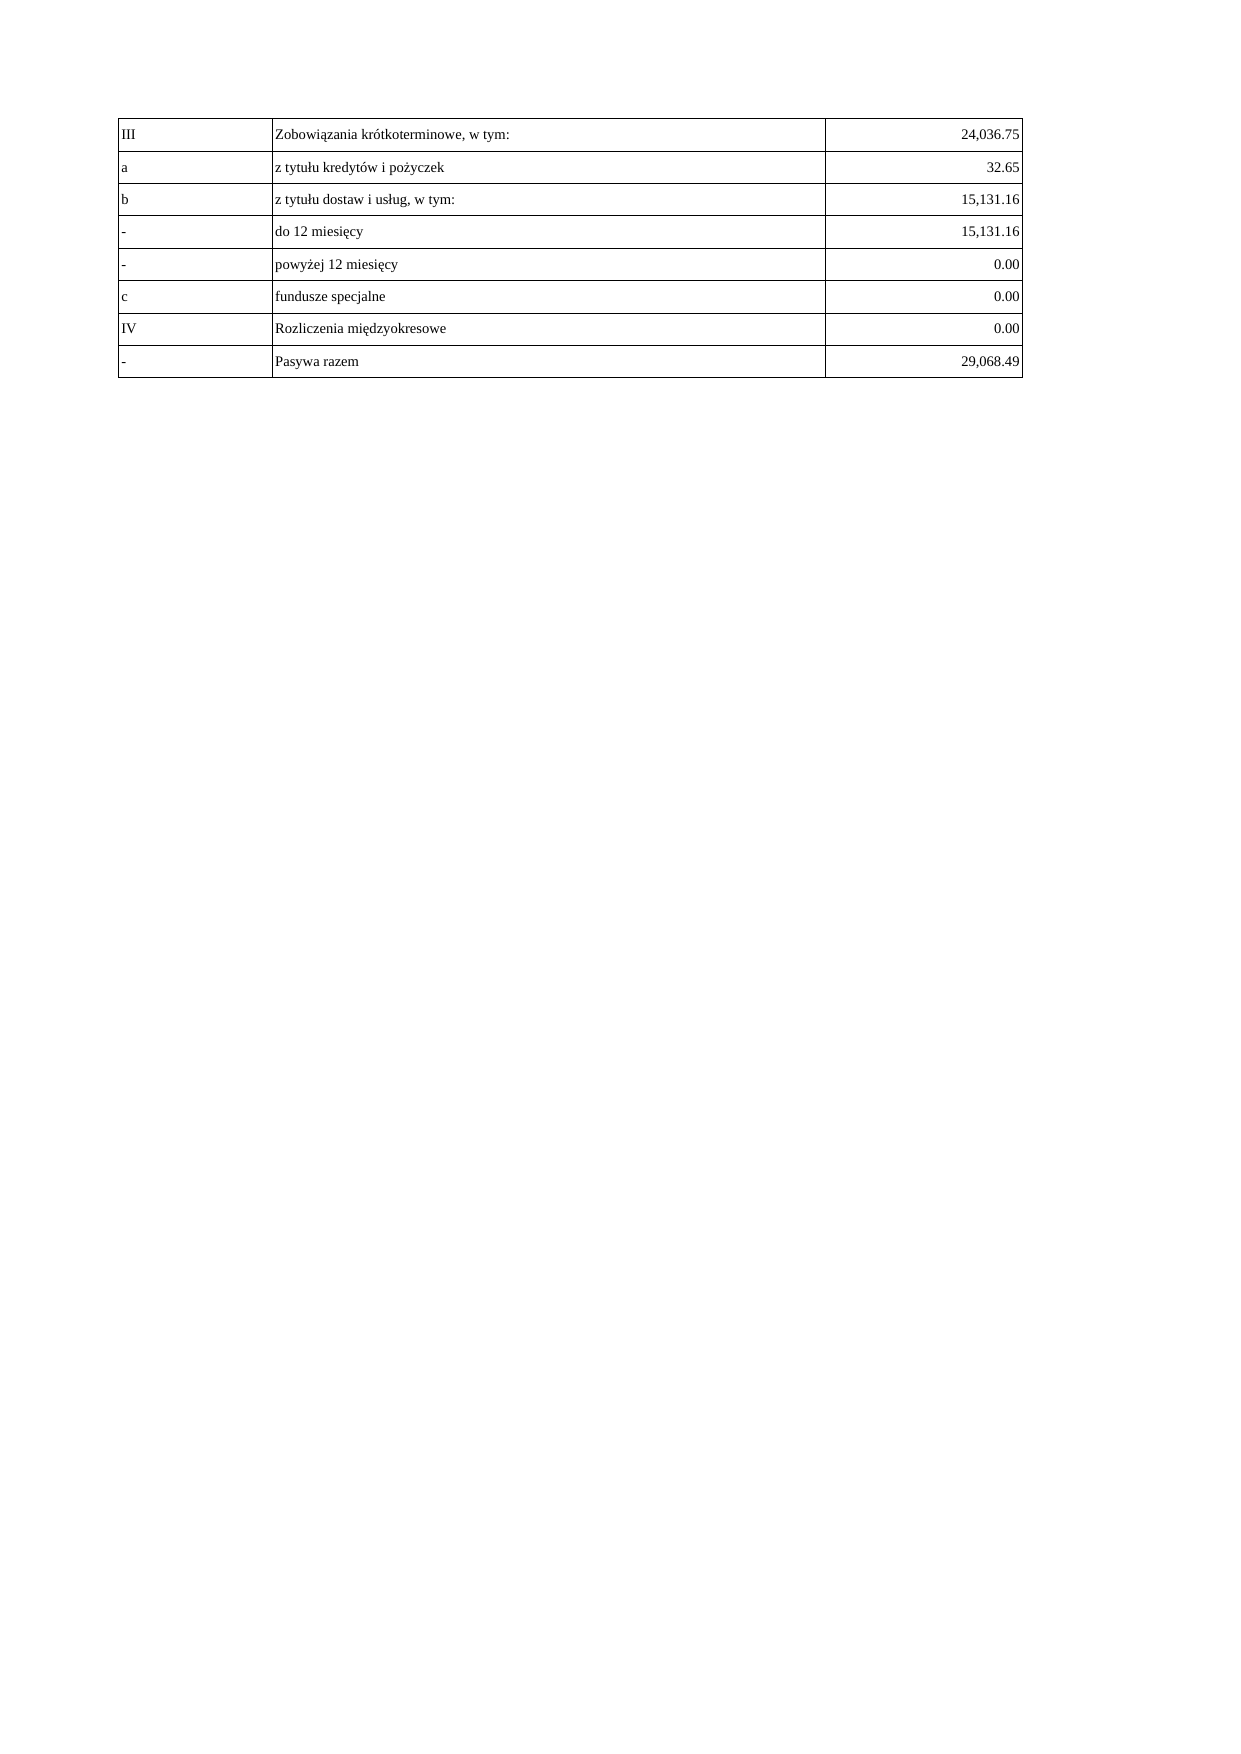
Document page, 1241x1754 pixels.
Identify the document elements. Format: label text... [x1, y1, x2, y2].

table_cell 15 131,16 [826, 184, 1022, 215]
table_cell - [119, 216, 272, 248]
table_cell 0,00 [826, 281, 1022, 312]
table_cell IV [119, 314, 272, 345]
table_cell - [119, 249, 272, 280]
table_cell 15 131,16 [826, 216, 1022, 248]
table_cell Rozliczenia międzyokresowe [273, 314, 825, 345]
table_cell - [119, 346, 272, 377]
table_cell 0,00 [826, 249, 1022, 280]
table_cell z tytułu kredytów i pożyczek [273, 152, 825, 183]
table_cell b [119, 184, 272, 215]
table_cell do 12 miesięcy [273, 216, 825, 248]
table_cell fundusze specjalne [273, 281, 825, 312]
table_cell a [119, 152, 272, 183]
table_cell 24 036,75 [826, 119, 1022, 151]
table_cell 32,65 [826, 152, 1022, 183]
table_cell c [119, 281, 272, 312]
table_cell 0,00 [826, 314, 1022, 345]
table_cell 29 068,49 [826, 346, 1022, 377]
table_cell Zobowiązania krótkoterminowe, w tym: [273, 119, 825, 151]
table_cell z tytułu dostaw i usług, w tym: [273, 184, 825, 215]
table_cell powyżej 12 miesięcy [273, 249, 825, 280]
table_cell Pasywa razem [273, 346, 825, 377]
table_cell III [119, 119, 272, 151]
